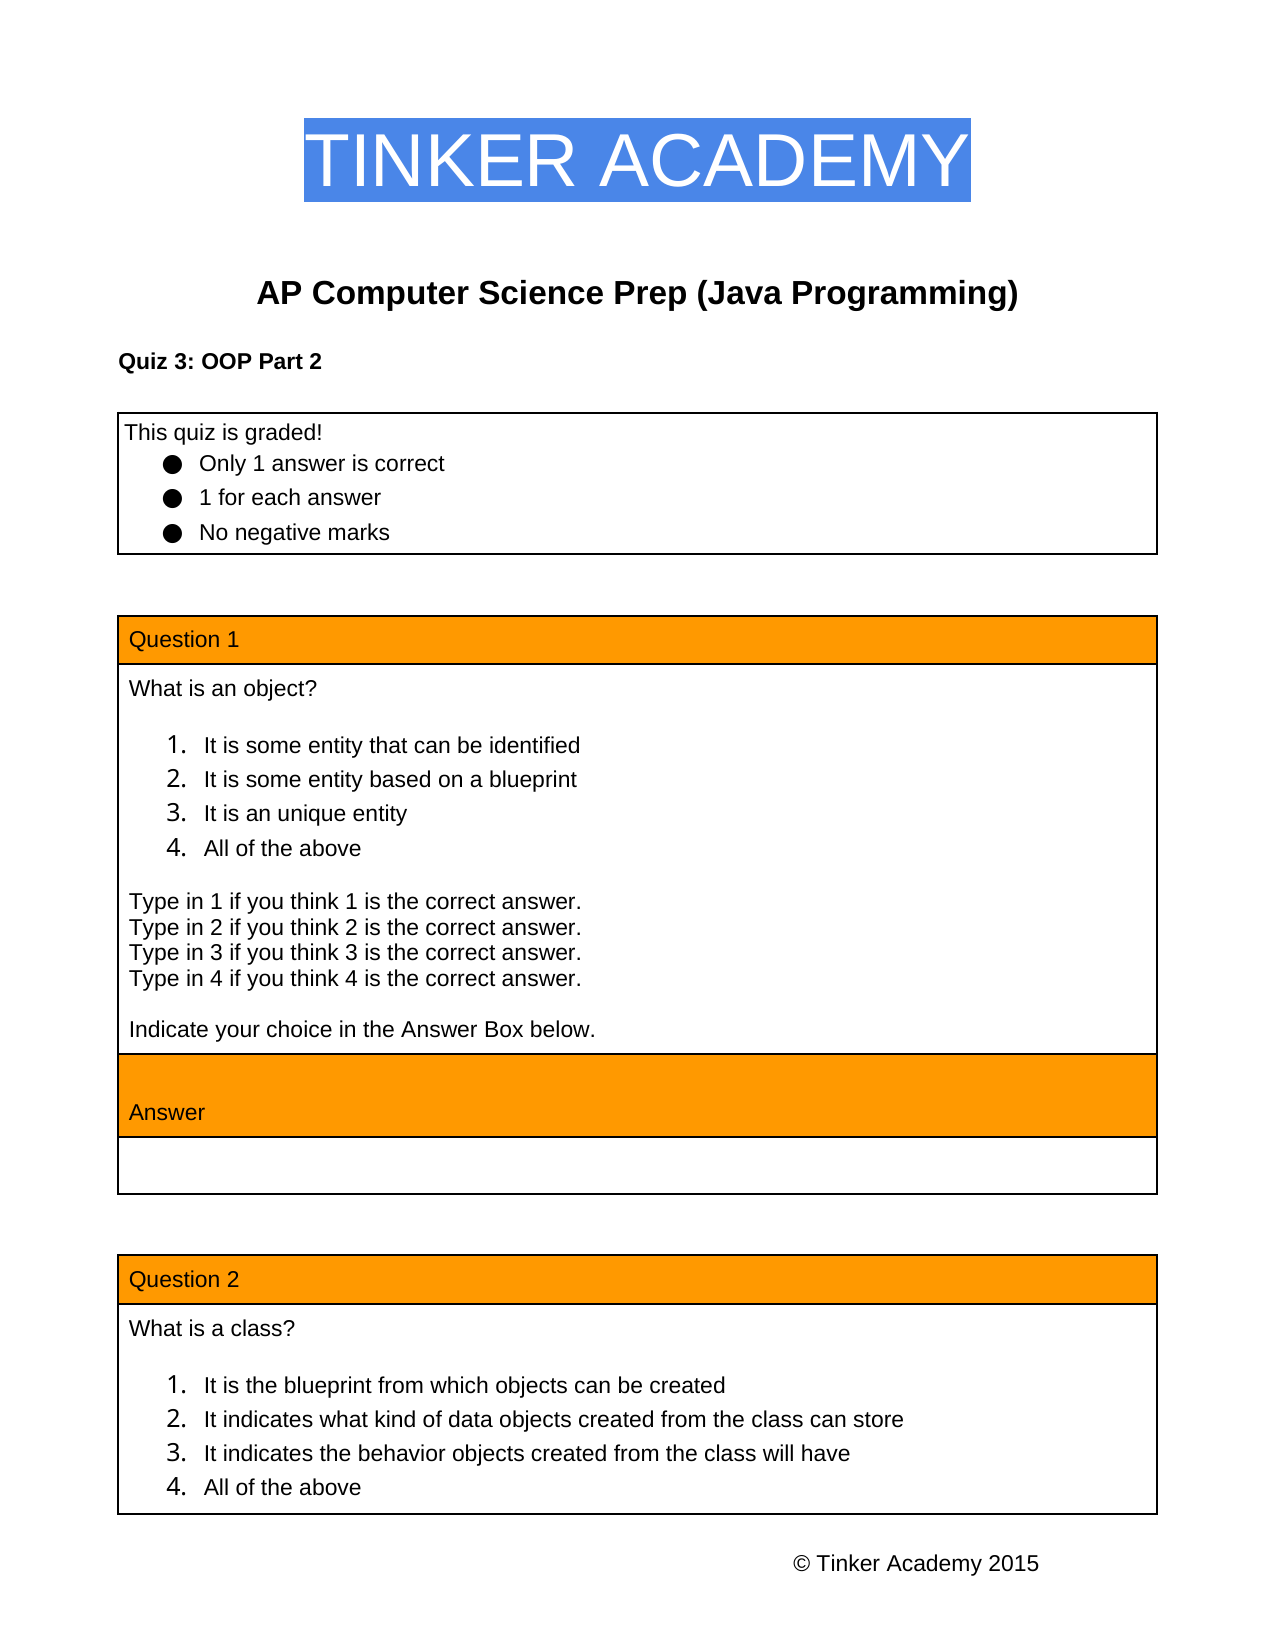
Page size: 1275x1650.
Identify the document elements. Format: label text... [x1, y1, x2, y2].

text AP Computer Science Prep (Java Programming) [118, 274, 1157, 311]
text TINKER ACADEMY [118, 118, 1157, 202]
table_cell What is a class? It is the blueprint from which objects can be created It indicates what kind of data objects created from the class can store It indicates the behavior objects created from the class will have All of the above [119, 1305, 1156, 1513]
table_header Question 1 [119, 617, 1156, 663]
table_cell [119, 1138, 1156, 1193]
table_cell What is an object? It is some entity that can be identified It is some entity based on a blueprint It is an unique entity All of the above Type in 1 if you think 1 is the correct answer. Type in 2 if you think 2 is the correct answer. Type in 3 if you think 3 is the correct answer. Type in 4 if you think 4 is the correct answer. Indicate your choice in the Answer Box below. [119, 665, 1156, 1053]
text Quiz 3: OOP Part 2 [118, 349, 1157, 374]
table_cell Answer [119, 1055, 1156, 1136]
table_header This quiz is graded! Only 1 answer is correct 1 for each answer No negative marks [119, 414, 1156, 553]
table_header Question 2 [119, 1256, 1156, 1303]
